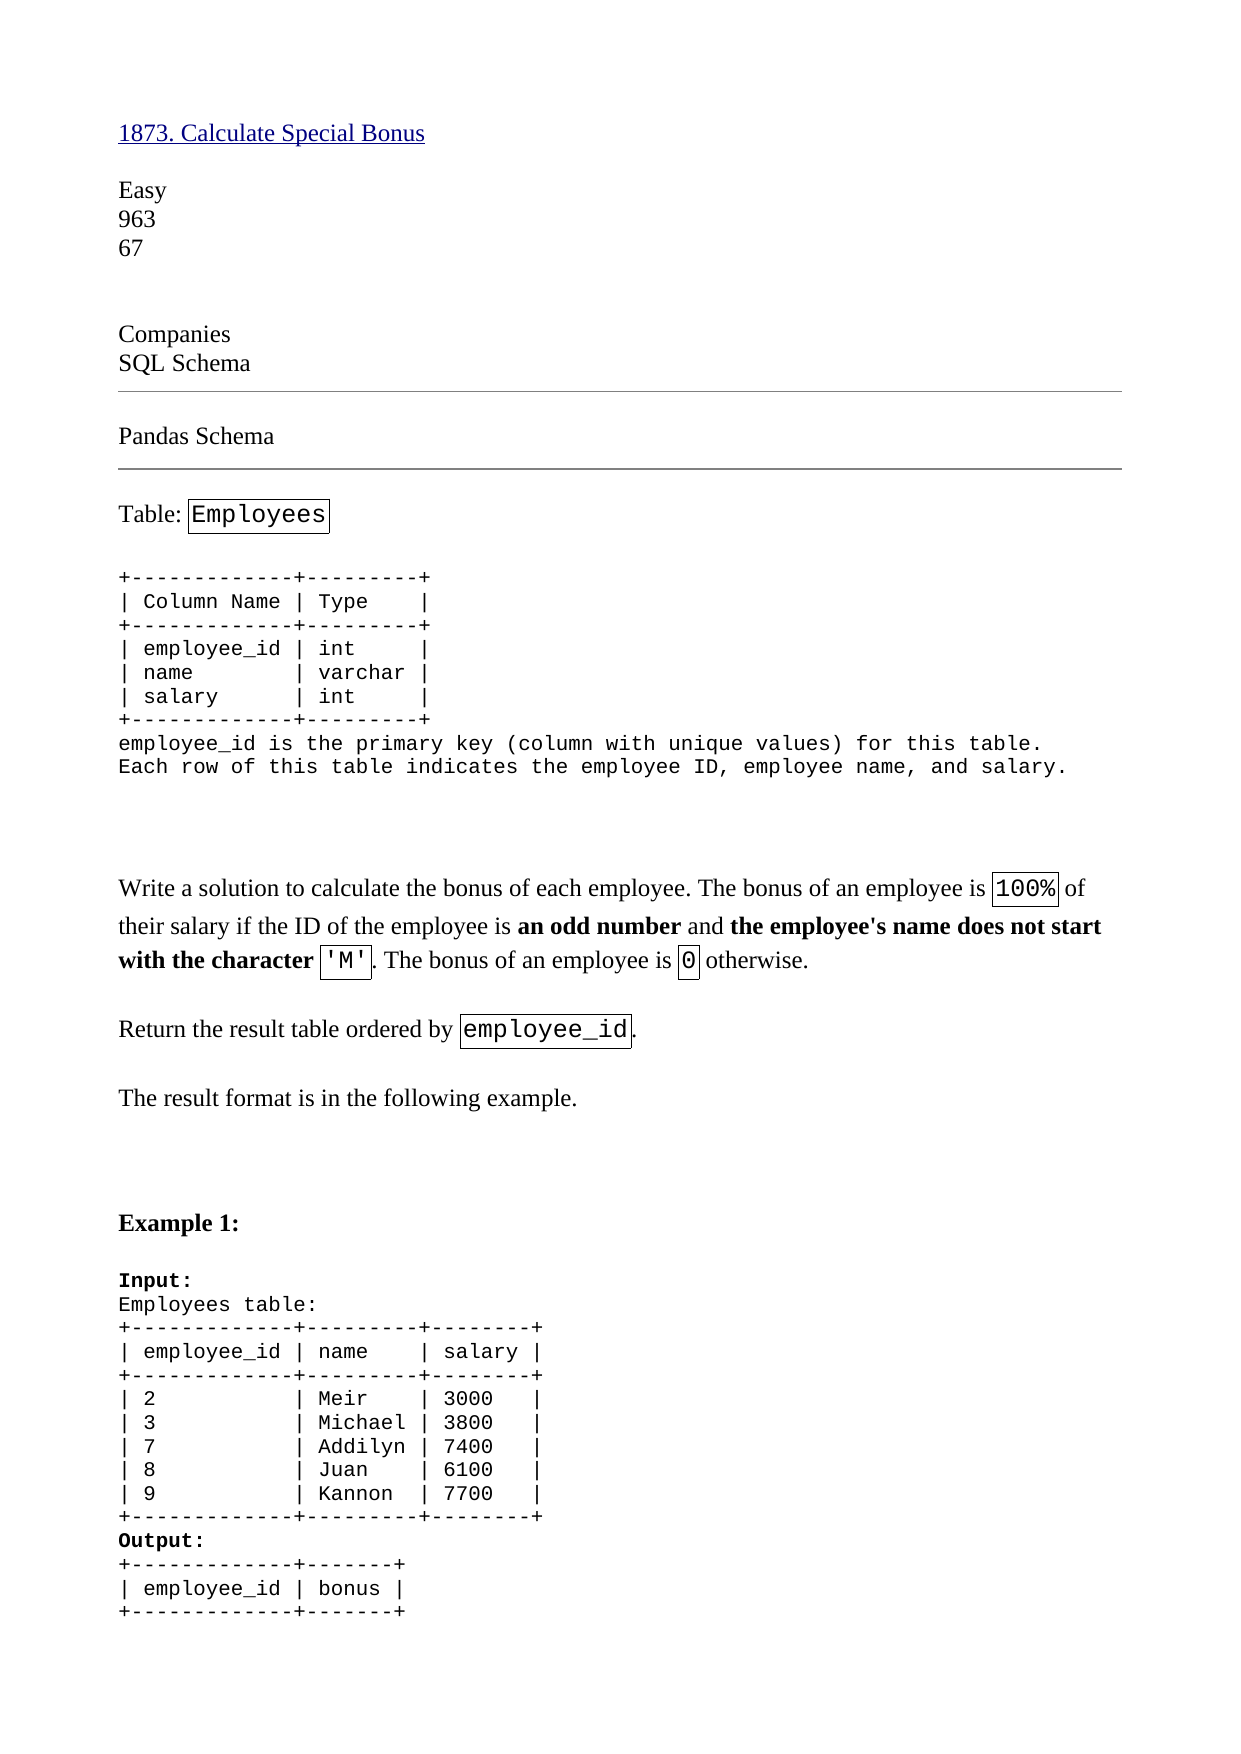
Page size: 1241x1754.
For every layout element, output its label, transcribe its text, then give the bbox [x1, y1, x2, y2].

text | 2 | Meir | 3000 | [118, 1388, 1122, 1412]
text | 8 | Juan | 6100 | [118, 1459, 1122, 1483]
text +-------------+-------+ [118, 1554, 1122, 1577]
text | salary | int | [118, 686, 1122, 709]
text Pandas Schema [118, 421, 1122, 450]
text Write a solution to calculate the bonus of each employee. The bonus of an employee is 100% of their salary if the ID of the employee is an odd number and the employee's name does not start with the character 'M'. The bonus of an employee is 0 otherwise. [118, 872, 1122, 979]
text | 7 | Addilyn | 7400 | [118, 1436, 1122, 1459]
text 67 [118, 233, 1122, 262]
text [330, 498, 1122, 533]
text 963 [118, 204, 1122, 233]
text +-------------+---------+--------+ [118, 1317, 1122, 1341]
text 1873. Calculate Special Bonus [118, 118, 1122, 147]
text employee_id is the primary key (column with unique values) for this table. [118, 733, 1122, 757]
text Companies [118, 319, 1122, 348]
text Input: [118, 1270, 1122, 1294]
text +-------------+---------+ [118, 567, 1122, 591]
text | 3 | Michael | 3800 | [118, 1412, 1122, 1436]
text | employee_id | int | [118, 638, 1122, 662]
text Output: [118, 1530, 1122, 1554]
text employee_id [461, 1015, 631, 1048]
text +-------------+---------+ [118, 615, 1122, 638]
text | Column Name | Type | [118, 591, 1122, 615]
text | employee_id | bonus | [118, 1577, 1122, 1601]
text The result format is in the following example. [118, 1083, 1122, 1111]
text Easy [118, 176, 1122, 204]
text Each row of this table indicates the employee ID, employee name, and salary. [118, 757, 1122, 780]
text Example 1: [118, 1208, 1122, 1236]
text Return the result table ordered by [118, 1014, 460, 1048]
text | name | varchar | [118, 662, 1122, 686]
text SQL Schema [118, 348, 1122, 377]
text +-------------+---------+--------+ [118, 1365, 1122, 1388]
text | employee_id | name | salary | [118, 1341, 1122, 1365]
text | 9 | Kannon | 7700 | [118, 1483, 1122, 1507]
text Table: Employees [118, 498, 329, 533]
text . [632, 1014, 1122, 1048]
text +-------------+---------+--------+ [118, 1507, 1122, 1530]
text +-------------+-------+ [118, 1601, 1122, 1625]
text Employees table: [118, 1294, 1122, 1317]
text +-------------+---------+ [118, 709, 1122, 733]
